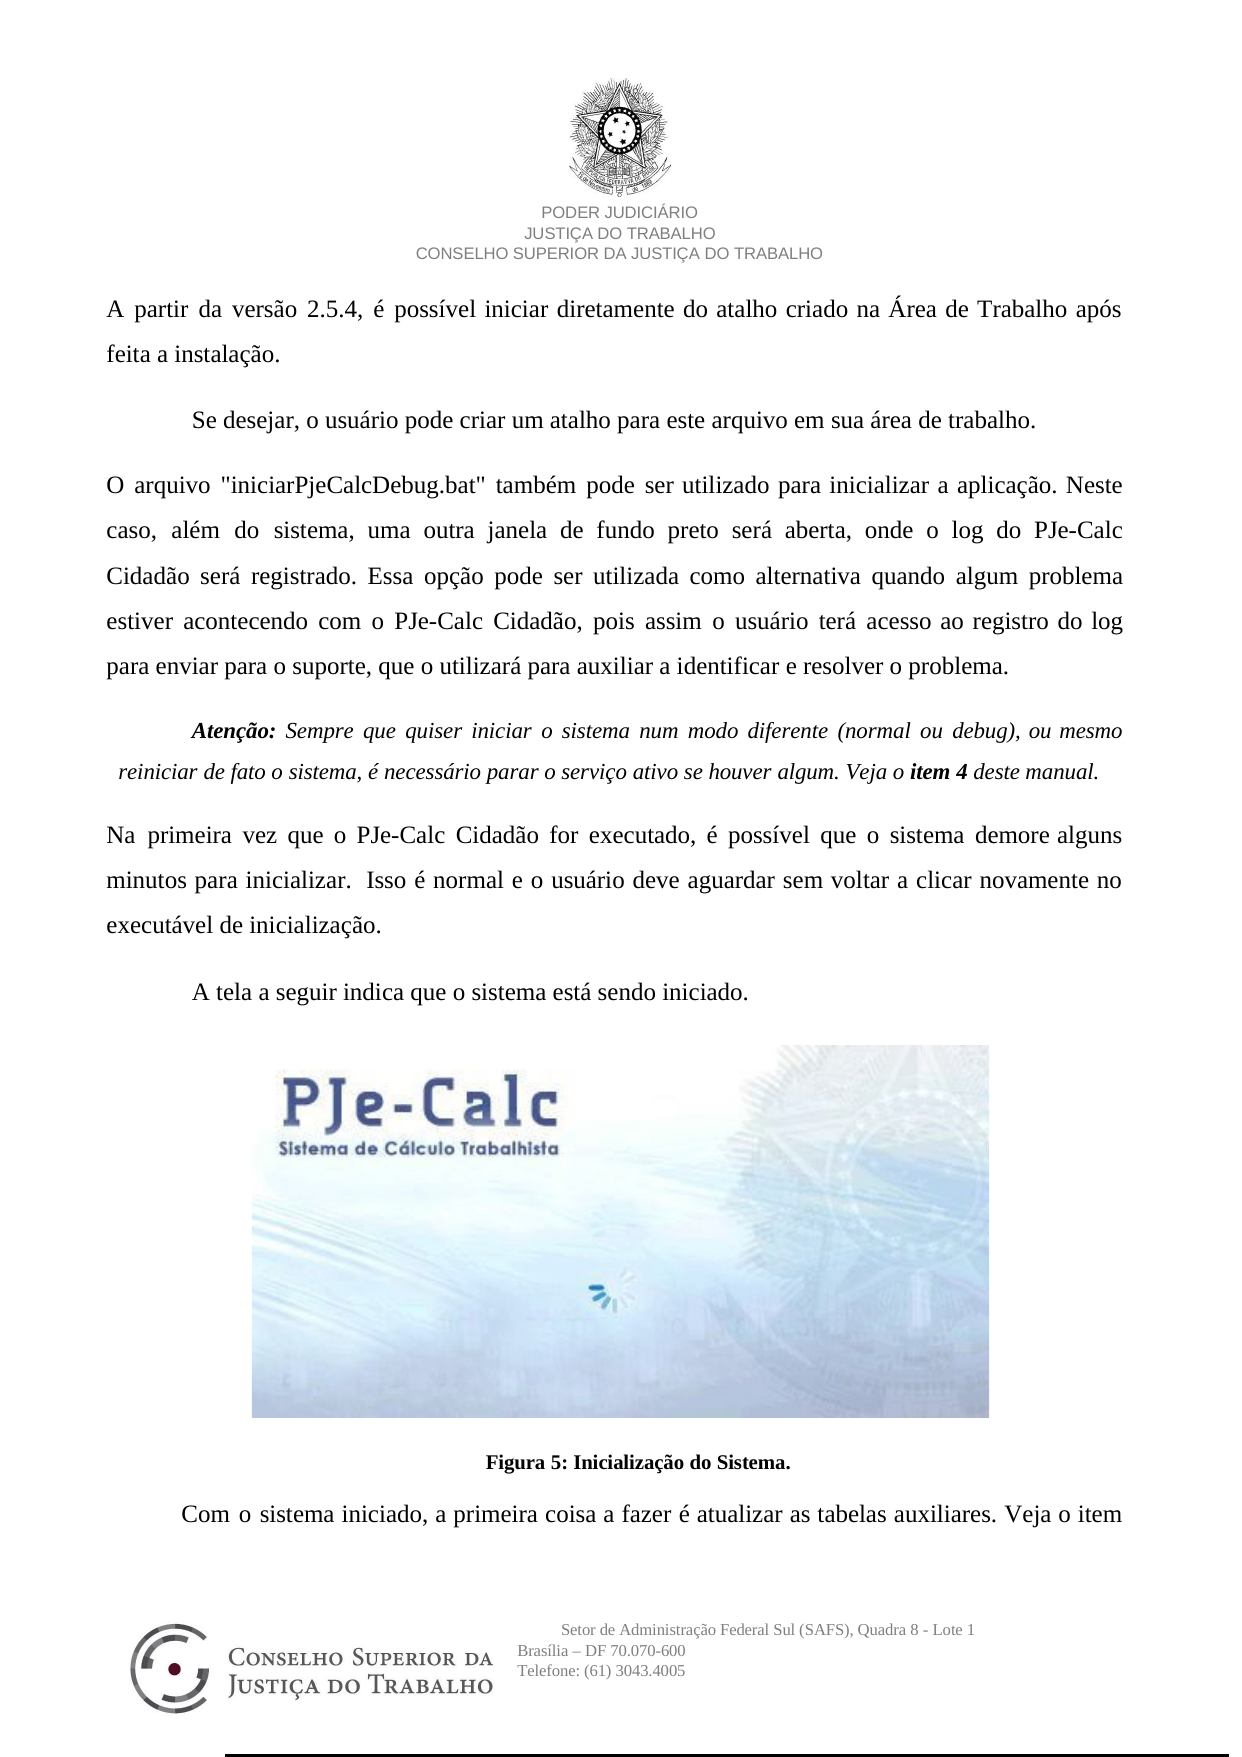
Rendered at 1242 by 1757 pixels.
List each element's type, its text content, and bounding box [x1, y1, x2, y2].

text O arquivo "iniciarPjeCalcDebug.bat" também pode ser utilizado para inicializar a aplicação. Neste caso, além do sistema, uma outra janela de fundo preto será aberta, onde o log do PJe-Calc Cidadão será registrado. Essa opção pode ser utilizada como alternativa quando algum problema estiver acontecendo com o PJe-Calc Cidadão, pois assim o usuário terá acesso ao registro do log para enviar para o suporte, que o utilizará para auxiliar a identificar e resolver o problema. [106, 471, 1124, 680]
text Figura 5: Inicialização do Sistema. [486, 1450, 1135, 1474]
text Com o sistema iniciado, a primeira coisa a fazer é atualizar as tabelas auxiliares. Veja o item [106, 1499, 1123, 1528]
text Se desejar, o usuário pode criar um atalho para este arquivo em sua área de trabalho. [192, 405, 1135, 433]
text A partir da versão 2.5.4, é possível iniciar diretamente do atalho criado na Área de Trabalho após feita a instalação. [106, 294, 1123, 367]
text A tela a seguir indica que o sistema está sendo iniciado. [192, 977, 1135, 1005]
text Atenção: Sempre que quiser iniciar o sistema num modo diferente (normal ou debug), ou mesmo reiniciar de fato o sistema, é necessário parar o serviço ativo se houver algum. Veja o item 4 deste manual. [118, 717, 1123, 784]
text Na primeira vez que o PJe-Calc Cidadão for executado, é possível que o sistema demore alguns minutos para inicializar. Isso é normal e o usuário deve aguardar sem voltar a clicar novamente no executável de inicialização. [106, 820, 1123, 939]
